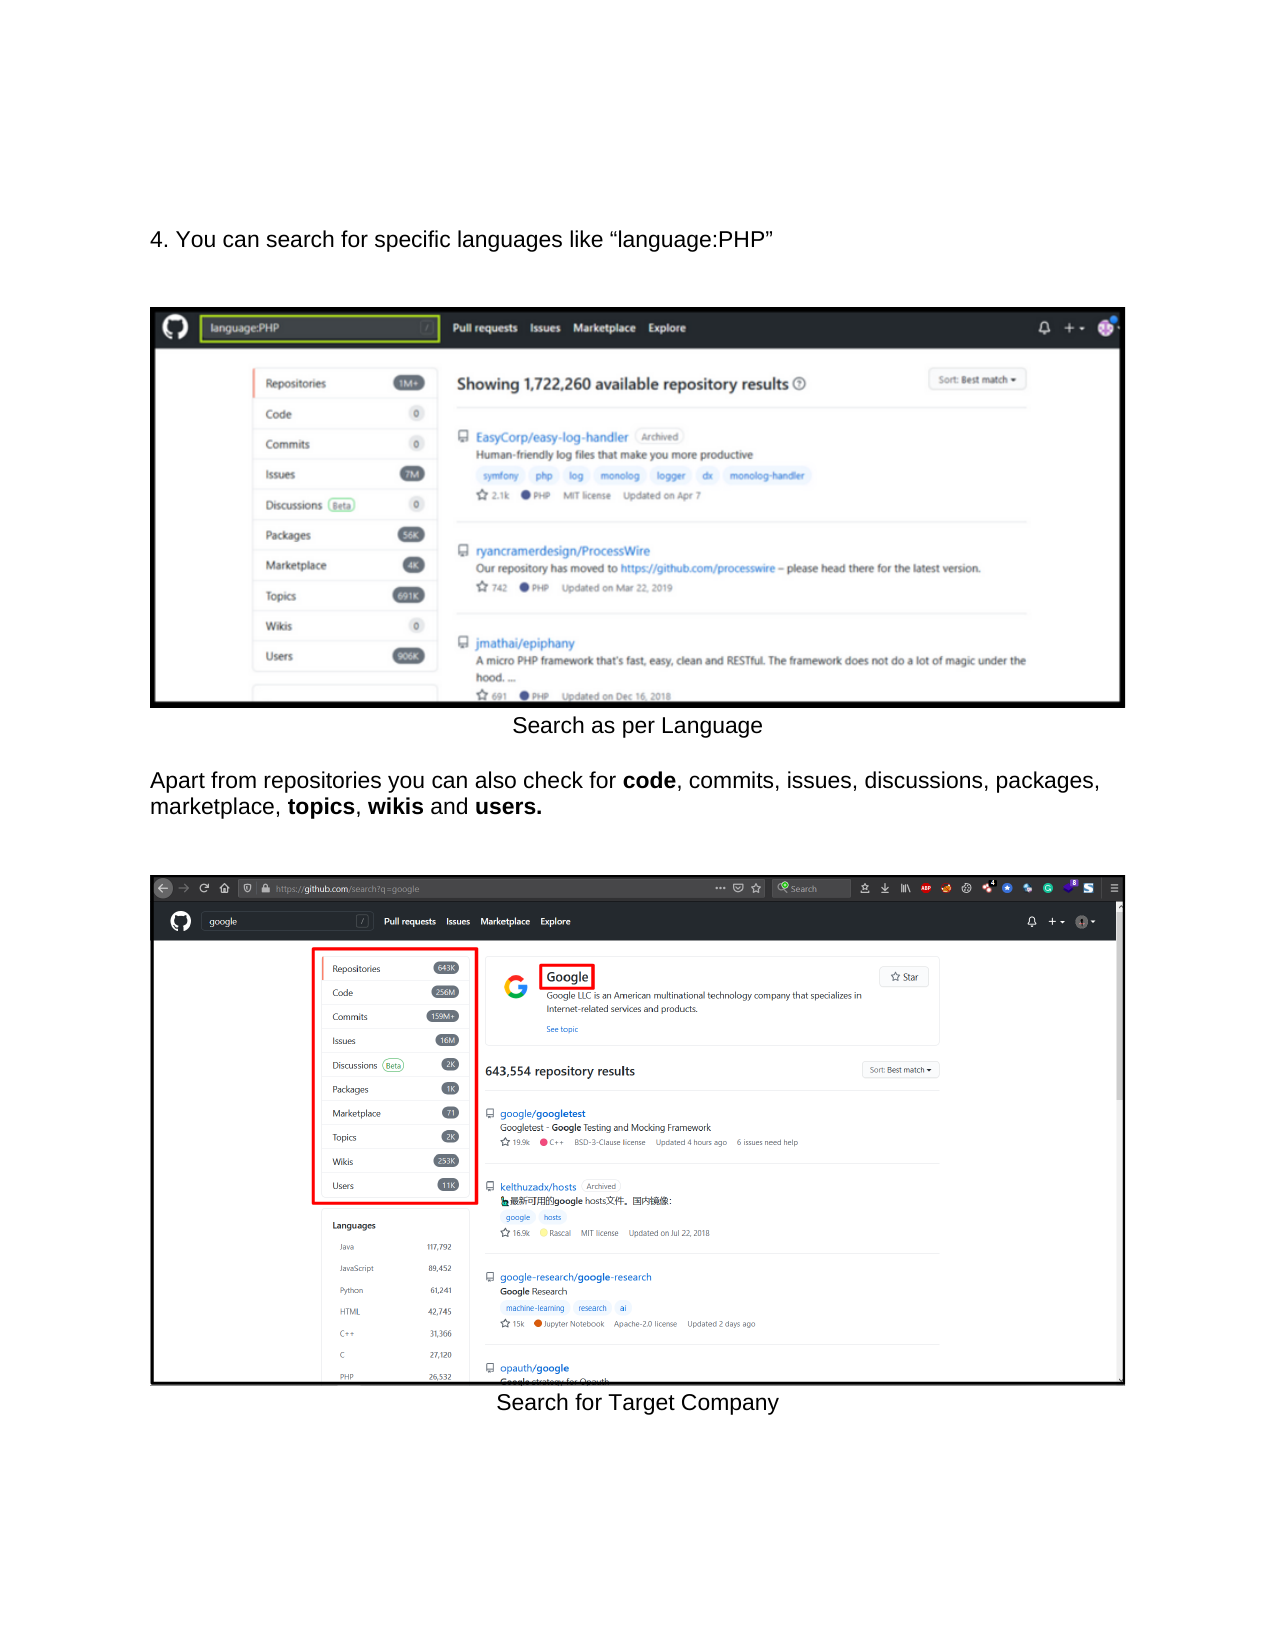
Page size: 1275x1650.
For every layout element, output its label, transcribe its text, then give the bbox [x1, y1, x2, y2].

text Search as per Language [150, 712, 1125, 738]
text 4. You can search for specific languages like “language:PHP” [150, 226, 1125, 253]
text Search for Target Company [150, 1389, 1125, 1416]
text Apart from repositories you can also check for code, commits, issues, discussions, packages, marketplace, topics, wikis and users. [150, 767, 1125, 820]
